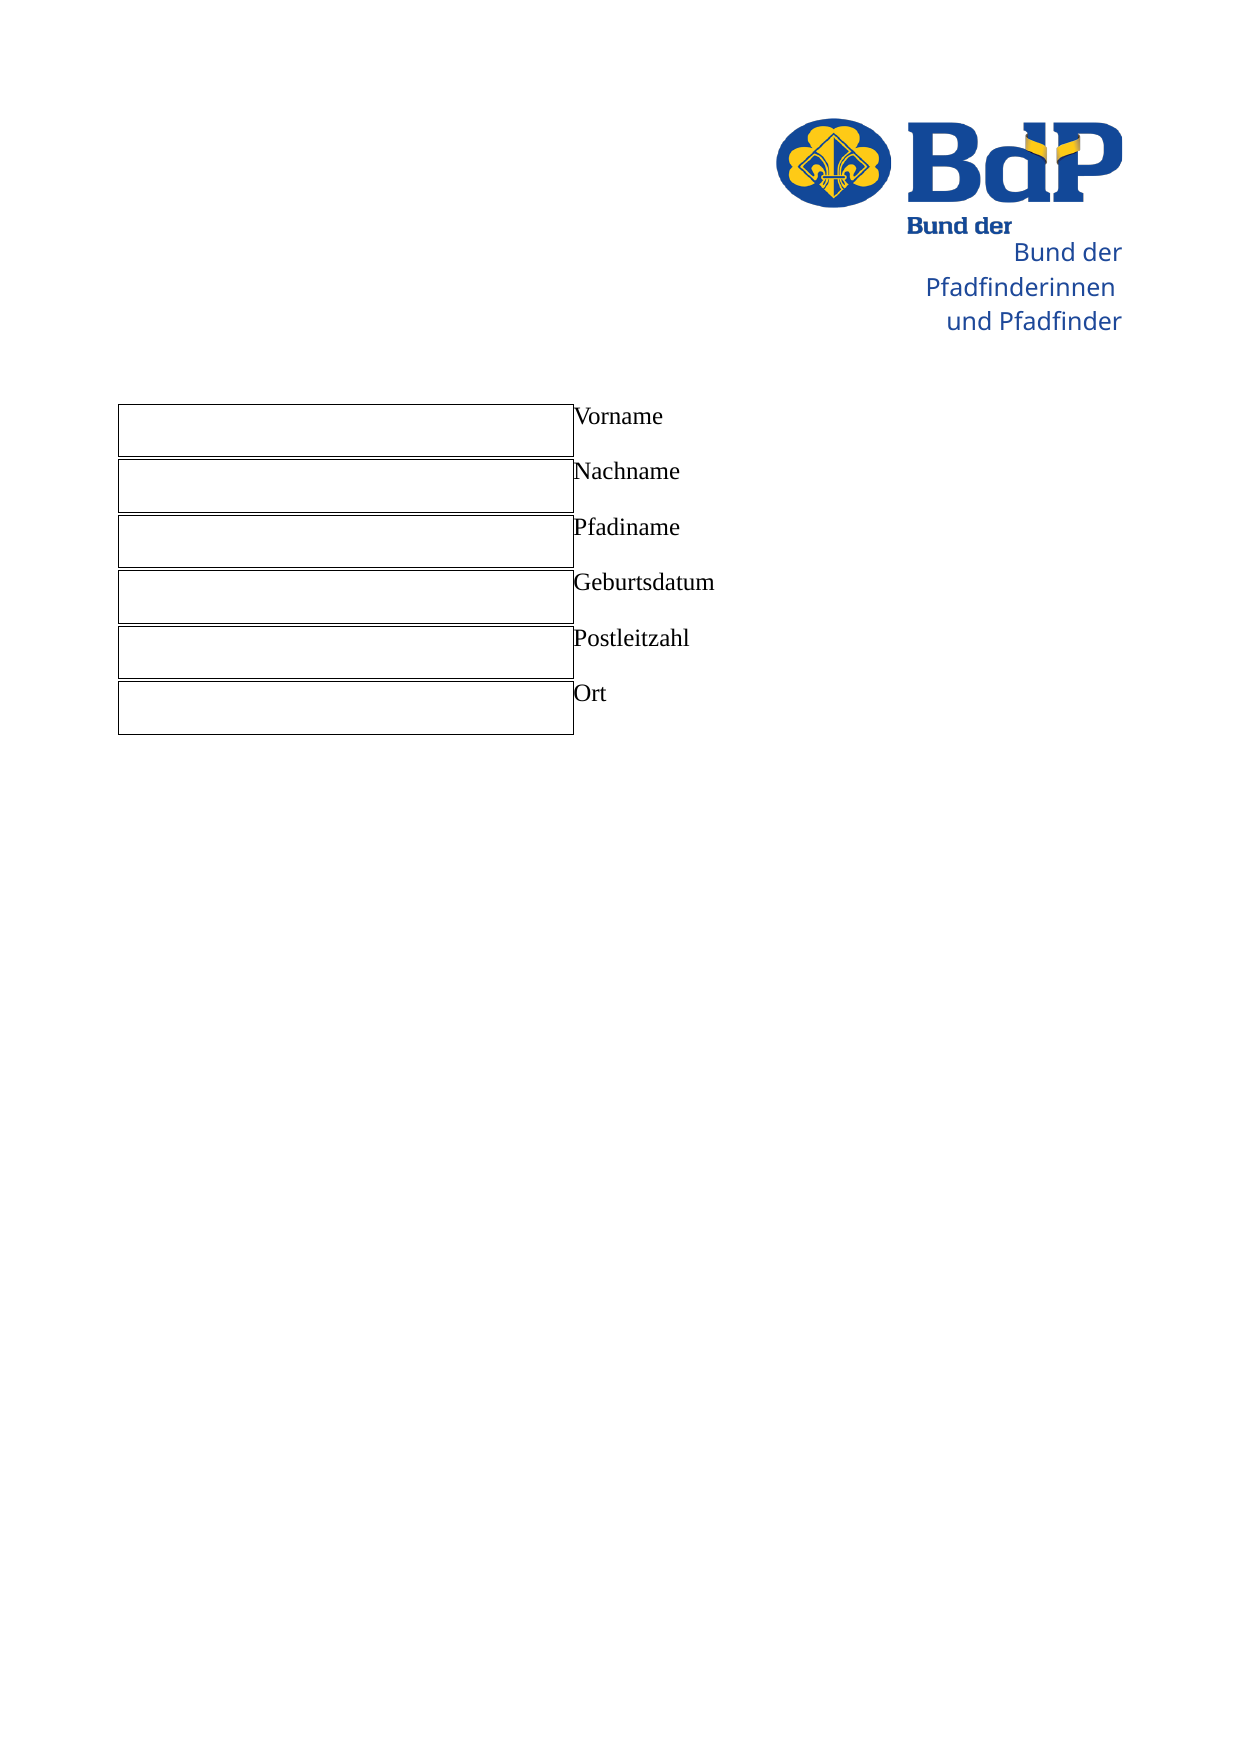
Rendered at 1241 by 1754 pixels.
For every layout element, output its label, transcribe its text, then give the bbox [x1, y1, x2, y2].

text Geburtsdatum [118, 567, 1122, 623]
text Ort [118, 678, 1122, 734]
text Postleitzahl [118, 623, 1122, 678]
text Nachname [118, 456, 1122, 512]
text Pfadiname [118, 512, 1122, 567]
text Vorname [118, 401, 1122, 456]
picture [776, 118, 1123, 236]
